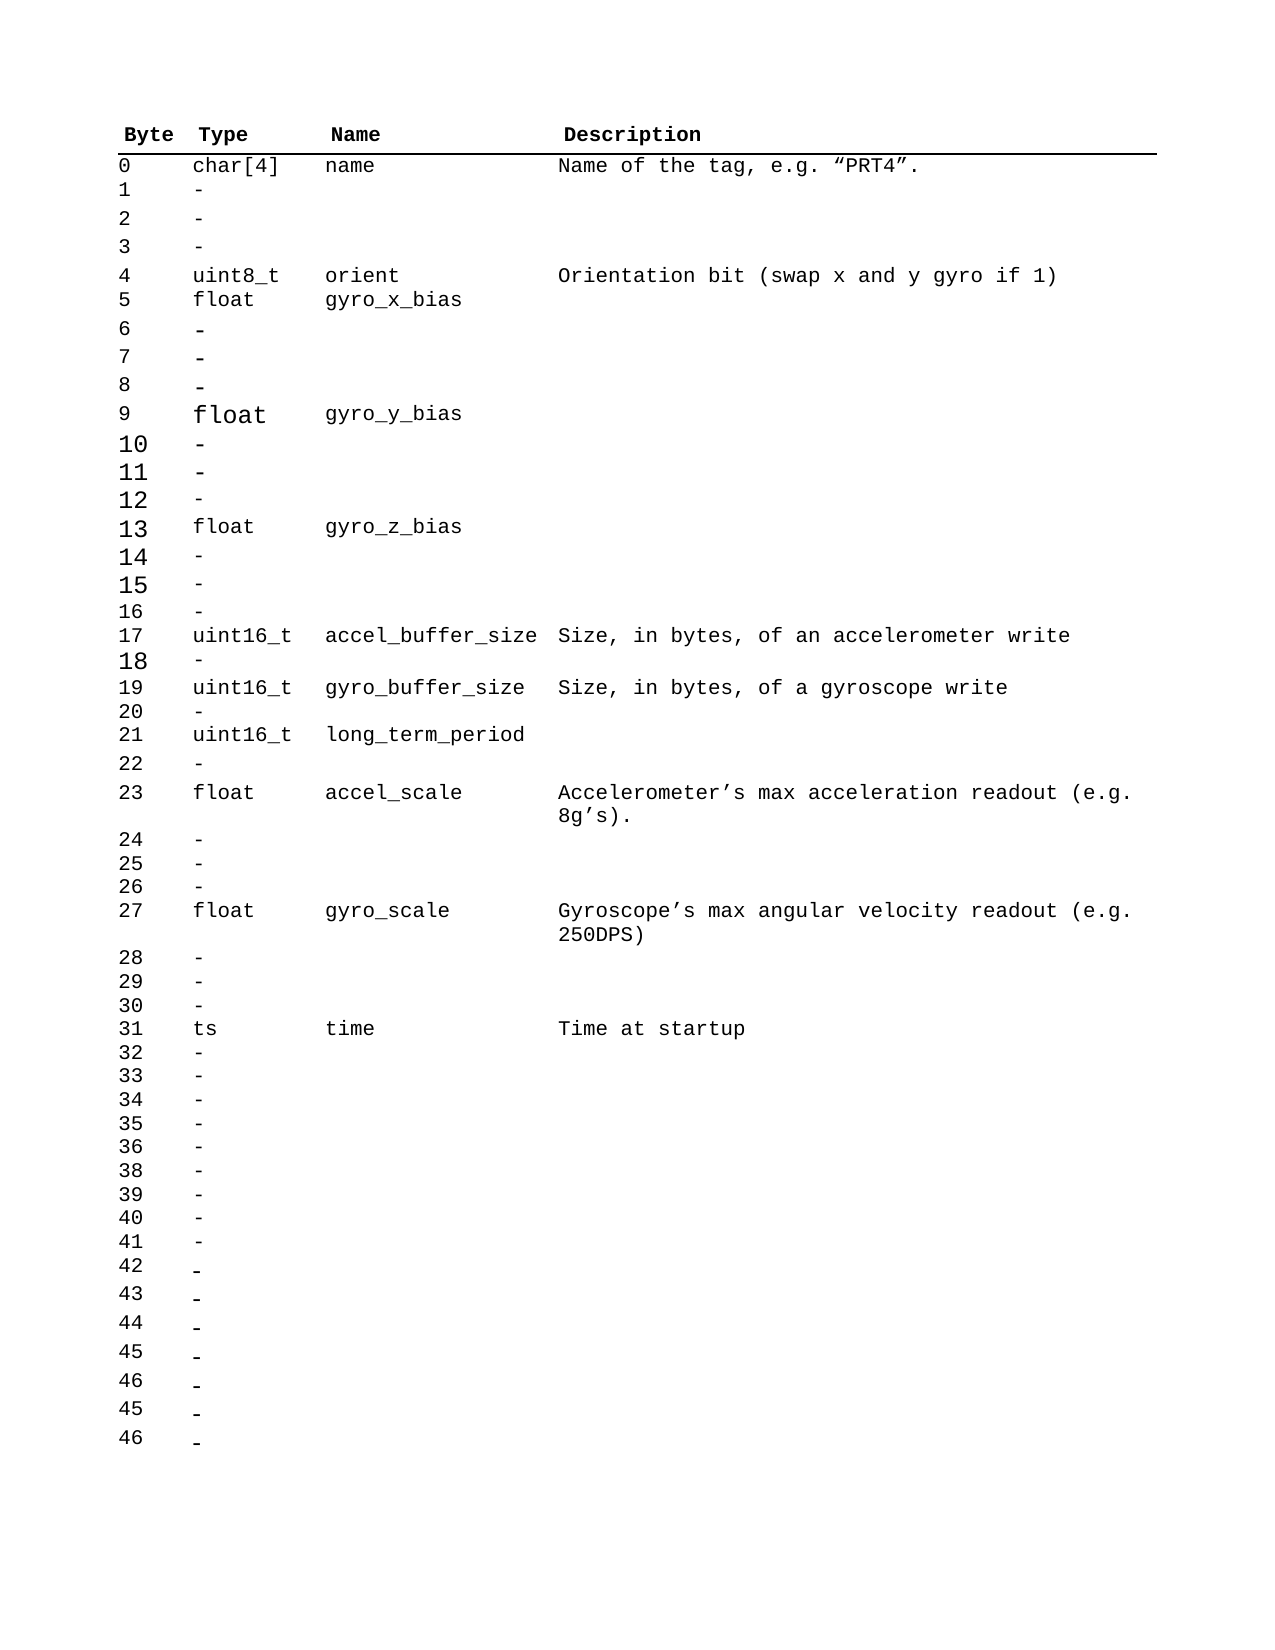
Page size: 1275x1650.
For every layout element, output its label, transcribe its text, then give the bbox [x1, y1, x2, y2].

table_header Byte [118, 118, 192, 153]
table_cell [325, 1284, 558, 1312]
table_cell Name of the tag, e.g. “PRT4”. [558, 155, 1157, 179]
table_cell - [192, 318, 325, 346]
table_cell [325, 346, 558, 374]
table_cell [325, 431, 558, 460]
table_cell [558, 701, 1157, 724]
table_cell name [325, 155, 558, 179]
table_cell 44 [118, 1312, 192, 1341]
table_cell 8 [118, 374, 192, 403]
table_cell - [192, 573, 325, 601]
table_cell - [192, 1427, 325, 1456]
table_cell [325, 1136, 558, 1160]
table_cell 26 [118, 876, 192, 900]
table_cell [558, 460, 1157, 488]
table_cell [325, 1184, 558, 1207]
table_cell gyro_x_bias [325, 289, 558, 318]
table_cell - [192, 179, 325, 208]
table_cell [558, 1399, 1157, 1427]
table_cell 13 [118, 516, 192, 545]
table_cell [558, 1042, 1157, 1066]
table_cell [558, 601, 1157, 625]
table_cell [325, 649, 558, 677]
table_cell [558, 403, 1157, 431]
table_cell 45 [118, 1399, 192, 1427]
table_cell 21 [118, 724, 192, 753]
table_cell 20 [118, 701, 192, 724]
table_cell [325, 753, 558, 782]
table_cell 29 [118, 971, 192, 994]
table_cell - [192, 1042, 325, 1066]
table_cell - [192, 208, 325, 236]
table_cell [325, 1231, 558, 1255]
table_cell gyro_buffer_size [325, 677, 558, 701]
table_cell [558, 1136, 1157, 1160]
table_cell [325, 1255, 558, 1283]
table_header Description [558, 118, 1157, 153]
table_cell [558, 853, 1157, 876]
table_cell - [192, 1066, 325, 1089]
table_cell - [192, 346, 325, 374]
table_cell 19 [118, 677, 192, 701]
table_cell - [192, 971, 325, 994]
table_cell 16 [118, 601, 192, 625]
table_cell [558, 947, 1157, 971]
table_cell gyro_y_bias [325, 403, 558, 431]
table_cell [558, 753, 1157, 782]
table_cell long_term_period [325, 724, 558, 753]
table_cell [558, 236, 1157, 265]
table_cell [558, 208, 1157, 236]
table_cell [558, 1427, 1157, 1456]
table_cell ts [192, 1018, 325, 1042]
table_cell [558, 1066, 1157, 1089]
table_cell - [192, 829, 325, 853]
table_cell - [192, 1136, 325, 1160]
table_cell [325, 995, 558, 1018]
table_cell [558, 1255, 1157, 1283]
table_cell [325, 876, 558, 900]
table_cell [558, 573, 1157, 601]
table_cell - [192, 1341, 325, 1370]
table_cell - [192, 1370, 325, 1398]
table_cell - [192, 947, 325, 971]
table_cell [325, 971, 558, 994]
table_cell 25 [118, 853, 192, 876]
table_cell [558, 374, 1157, 403]
table_cell [325, 1312, 558, 1341]
table_cell 1 [118, 179, 192, 208]
table_cell 9 [118, 403, 192, 431]
table_cell orient [325, 265, 558, 289]
table_cell 43 [118, 1284, 192, 1312]
table_cell gyro_z_bias [325, 516, 558, 545]
table_cell [558, 488, 1157, 516]
table_cell 35 [118, 1113, 192, 1136]
table_cell time [325, 1018, 558, 1042]
table_cell 39 [118, 1184, 192, 1207]
table_cell 7 [118, 346, 192, 374]
table_cell [558, 346, 1157, 374]
table_cell Gyroscope’s max angular velocity readout (e.g. 250DPS) [558, 900, 1157, 947]
table_cell [558, 431, 1157, 460]
table_cell [558, 724, 1157, 753]
table_cell [558, 1370, 1157, 1398]
table_cell float [192, 403, 325, 431]
table_cell [558, 516, 1157, 545]
table_cell - [192, 545, 325, 573]
table_cell [325, 1427, 558, 1456]
table_cell [325, 1042, 558, 1066]
table_cell gyro_scale [325, 900, 558, 947]
table_cell [325, 853, 558, 876]
table_cell 10 [118, 431, 192, 460]
table_cell - [192, 1089, 325, 1113]
table_cell 15 [118, 573, 192, 601]
table_cell accel_buffer_size [325, 625, 558, 649]
table_cell - [192, 1184, 325, 1207]
table_cell 2 [118, 208, 192, 236]
table_cell - [192, 1160, 325, 1184]
table_cell [558, 1312, 1157, 1341]
table_cell [325, 236, 558, 265]
table_cell 34 [118, 1089, 192, 1113]
table_cell 14 [118, 545, 192, 573]
table_cell float [192, 782, 325, 829]
table_cell [558, 289, 1157, 318]
table_cell uint16_t [192, 677, 325, 701]
table_cell uint16_t [192, 724, 325, 753]
table_cell [325, 601, 558, 625]
table_cell - [192, 876, 325, 900]
table_cell 36 [118, 1136, 192, 1160]
table_cell [558, 1208, 1157, 1231]
table_cell uint16_t [192, 625, 325, 649]
table_cell 41 [118, 1231, 192, 1255]
table_cell 46 [118, 1427, 192, 1456]
table_cell - [192, 236, 325, 265]
table_cell 24 [118, 829, 192, 853]
table_cell - [192, 649, 325, 677]
table_cell - [192, 1113, 325, 1136]
table_cell 0 [118, 155, 192, 179]
table_cell - [192, 1399, 325, 1427]
table_cell - [192, 995, 325, 1018]
table_cell - [192, 431, 325, 460]
table_cell [558, 1184, 1157, 1207]
table_cell [325, 488, 558, 516]
table_cell [325, 1089, 558, 1113]
table_cell 42 [118, 1255, 192, 1283]
table_cell [325, 829, 558, 853]
table_cell 45 [118, 1341, 192, 1370]
table_cell - [192, 853, 325, 876]
table_cell [558, 1089, 1157, 1113]
table_cell 33 [118, 1066, 192, 1089]
table_cell [325, 545, 558, 573]
table_cell [325, 179, 558, 208]
table_cell [325, 1066, 558, 1089]
table_header Type [192, 118, 325, 153]
table_cell - [192, 753, 325, 782]
table_cell 6 [118, 318, 192, 346]
table_cell [558, 1341, 1157, 1370]
table_cell [325, 1370, 558, 1398]
table_cell [558, 829, 1157, 853]
table_cell [558, 876, 1157, 900]
table_cell [325, 1113, 558, 1136]
table_cell 4 [118, 265, 192, 289]
table_cell [325, 208, 558, 236]
table_cell [558, 995, 1157, 1018]
table_cell - [192, 1231, 325, 1255]
table_header Name [325, 118, 558, 153]
table_cell accel_scale [325, 782, 558, 829]
table_cell - [192, 701, 325, 724]
table_cell [558, 1113, 1157, 1136]
table_cell [325, 460, 558, 488]
table_cell 23 [118, 782, 192, 829]
table_cell uint8_t [192, 265, 325, 289]
table_cell - [192, 460, 325, 488]
table_cell - [192, 488, 325, 516]
table_cell float [192, 516, 325, 545]
table_cell - [192, 1284, 325, 1312]
table_cell Size, in bytes, of an accelerometer write [558, 625, 1157, 649]
table_cell [325, 1341, 558, 1370]
table_cell [558, 545, 1157, 573]
table_cell [325, 1399, 558, 1427]
table_cell [558, 1231, 1157, 1255]
table_cell 17 [118, 625, 192, 649]
table_cell - [192, 601, 325, 625]
table_cell 11 [118, 460, 192, 488]
table_cell Time at startup [558, 1018, 1157, 1042]
table_cell 40 [118, 1208, 192, 1231]
table_cell [325, 1208, 558, 1231]
table_cell float [192, 900, 325, 947]
table_cell - [192, 374, 325, 403]
table_cell - [192, 1208, 325, 1231]
table_cell 5 [118, 289, 192, 318]
table_cell 32 [118, 1042, 192, 1066]
table_cell [325, 573, 558, 601]
table_cell [325, 1160, 558, 1184]
table_cell char[4] [192, 155, 325, 179]
table_cell 22 [118, 753, 192, 782]
table_cell Accelerometer’s max acceleration readout (e.g. 8g’s). [558, 782, 1157, 829]
table_cell 38 [118, 1160, 192, 1184]
table_cell 18 [118, 649, 192, 677]
table_cell [558, 318, 1157, 346]
table_cell [325, 374, 558, 403]
table_cell 31 [118, 1018, 192, 1042]
table_cell Size, in bytes, of a gyroscope write [558, 677, 1157, 701]
table_cell [325, 318, 558, 346]
table_cell [325, 701, 558, 724]
table_cell - [192, 1312, 325, 1341]
table_cell Orientation bit (swap x and y gyro if 1) [558, 265, 1157, 289]
table_cell 30 [118, 995, 192, 1018]
table_cell [325, 947, 558, 971]
table_cell 3 [118, 236, 192, 265]
table_cell [558, 971, 1157, 994]
table_cell 46 [118, 1370, 192, 1398]
table_cell float [192, 289, 325, 318]
table_cell 27 [118, 900, 192, 947]
table_cell 28 [118, 947, 192, 971]
table_cell - [192, 1255, 325, 1283]
table_cell [558, 1160, 1157, 1184]
table_cell [558, 649, 1157, 677]
table_cell [558, 1284, 1157, 1312]
table_cell 12 [118, 488, 192, 516]
table_cell [558, 179, 1157, 208]
